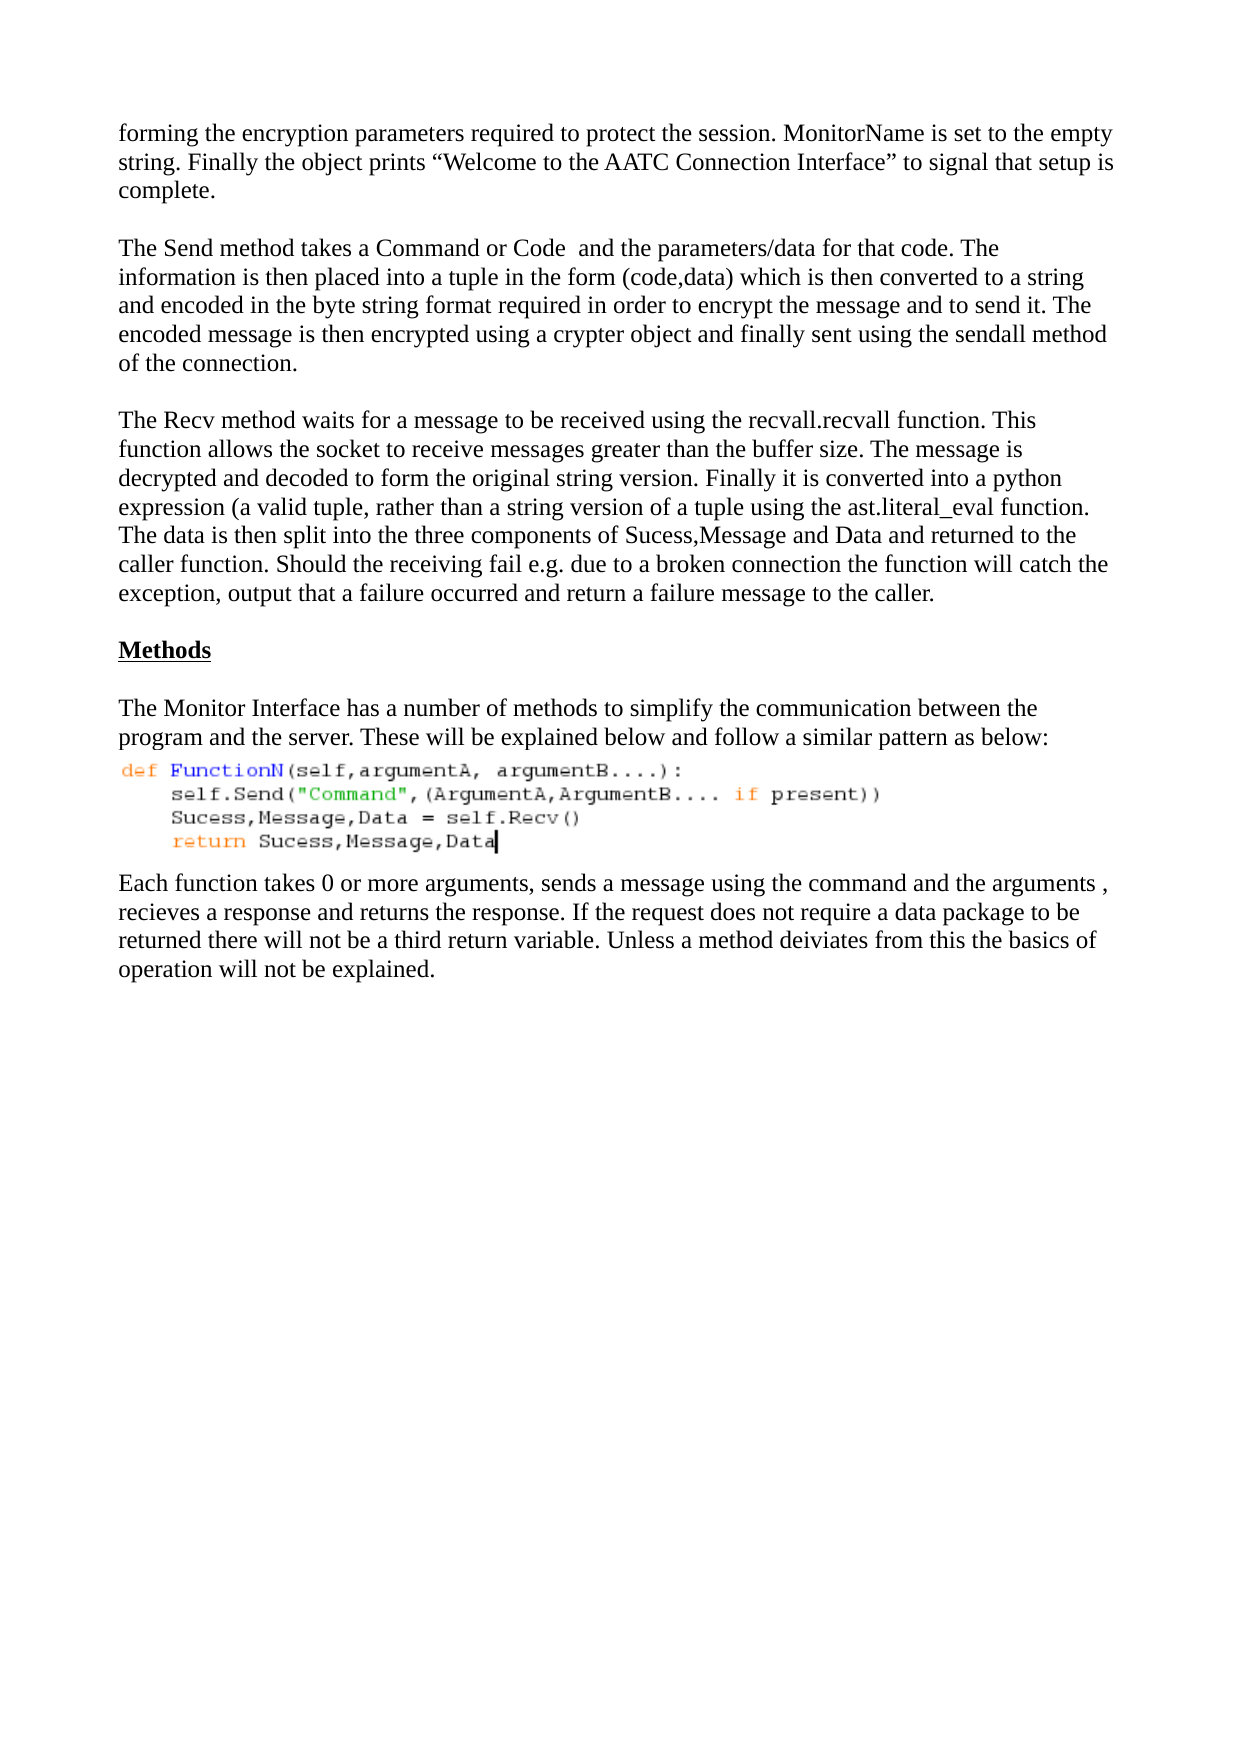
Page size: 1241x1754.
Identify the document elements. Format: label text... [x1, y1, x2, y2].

text The Recv method waits for a message to be received using the recvall.recvall function. This function allows the socket to receive messages greater than the buffer size. The message is decrypted and decoded to form the original string version. Finally it is converted into a python expression (a valid tuple, rather than a string version of a tuple using the ast.literal_eval function. The data is then split into the three components of Sucess,Message and Data and returned to the caller function. Should the receiving fail e.g. due to a broken connection the function will catch the exception, output that a failure occurred and return a failure message to the caller. [118, 406, 1122, 607]
text Each function takes 0 or more arguments, sends a message using the command and the arguments , recieves a response and returns the response. If the request does not require a data package to be returned there will not be a third return variable. Unless a method deiviates from this the basics of operation will not be explained. [118, 751, 1122, 983]
text forming the encryption parameters required to protect the session. MonitorName is set to the empty string. Finally the object prints “Welcome to the AATC Connection Interface” to signal that setup is complete. [118, 118, 1122, 204]
text The Monitor Interface has a number of methods to simplify the communication between the program and the server. These will be explained below and follow a similar pattern as below: [118, 693, 1122, 751]
text The Send method takes a Command or Code and the parameters/data for that code. The information is then placed into a tuple in the form (code,data) which is then converted to a string and encoded in the byte string format required in order to encrypt the message and to send it. The encoded message is then encrypted using a crypter object and finally sent using the sendall method of the connection. [118, 233, 1122, 377]
text Methods [118, 636, 1122, 664]
picture [118, 750, 904, 868]
